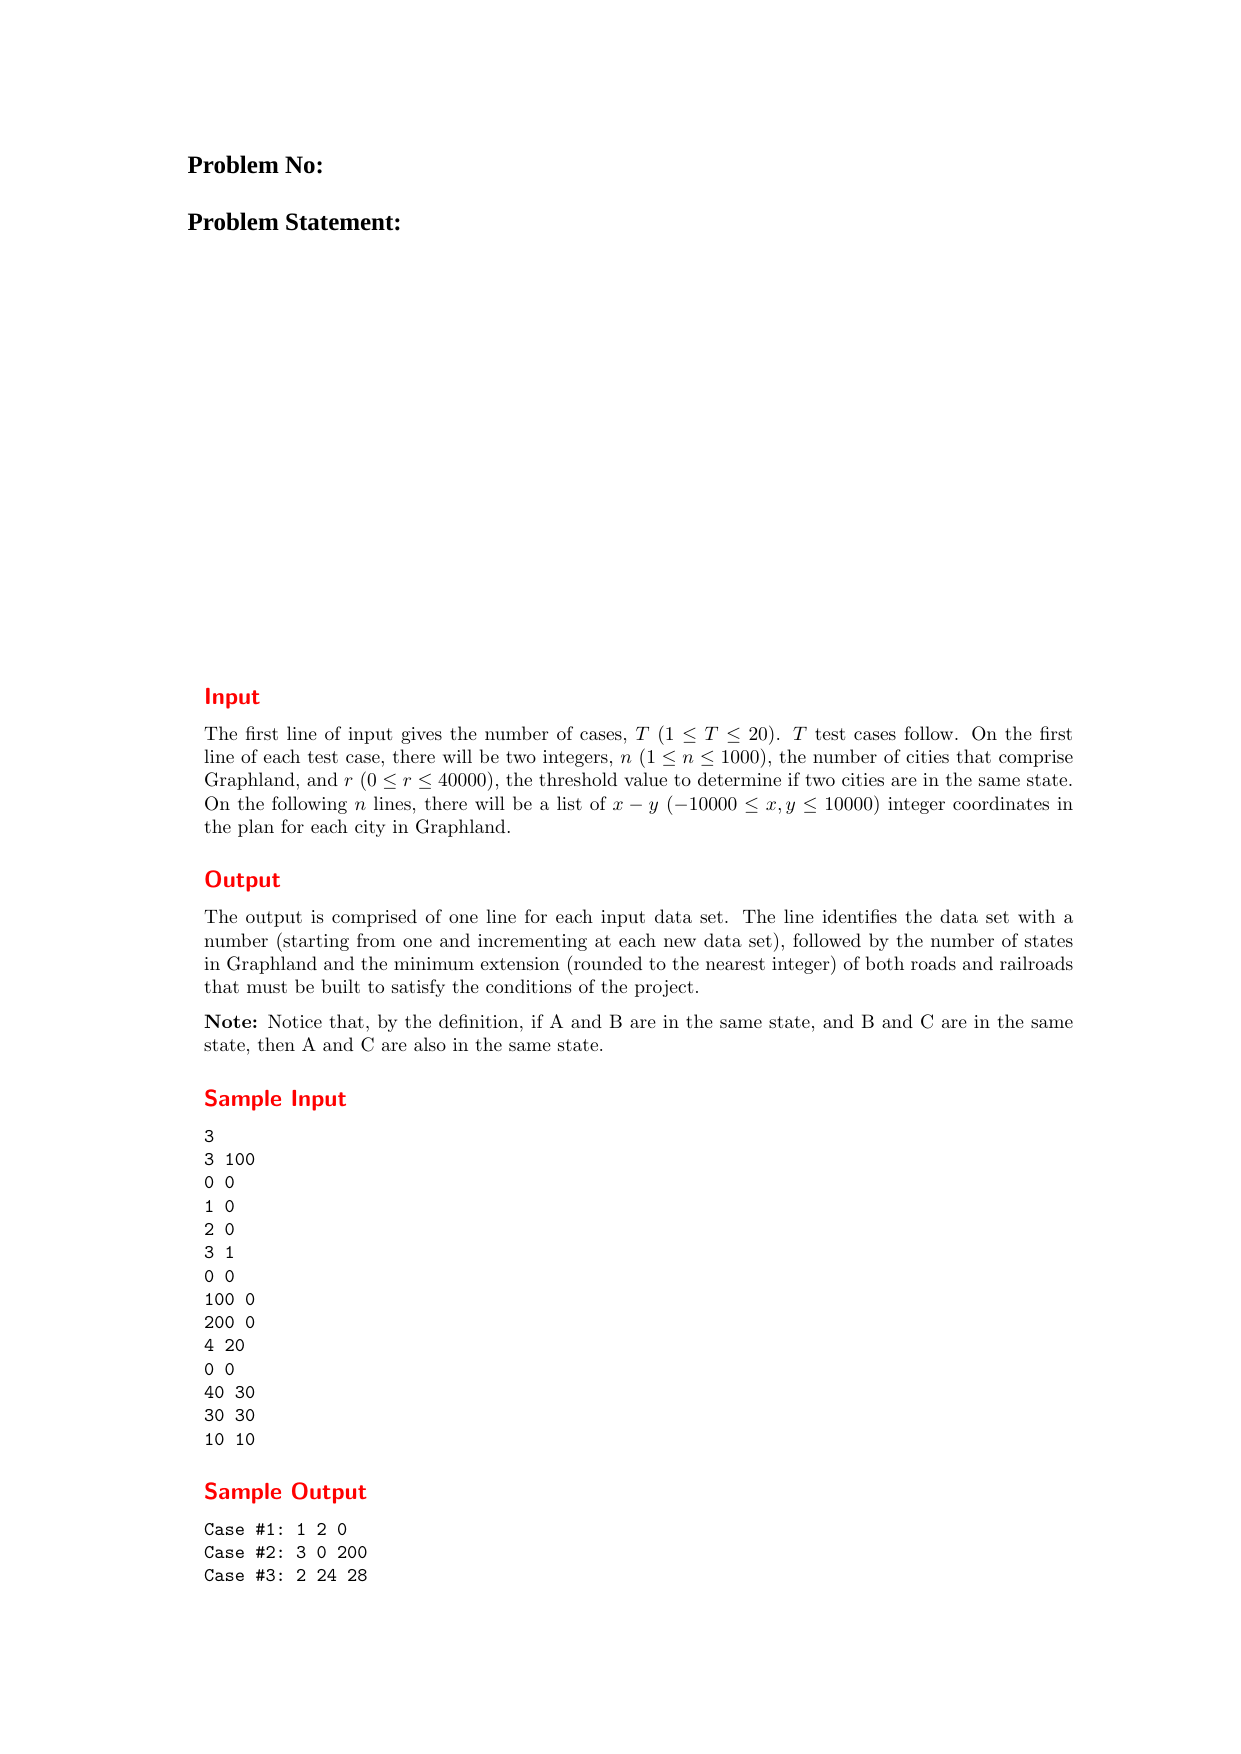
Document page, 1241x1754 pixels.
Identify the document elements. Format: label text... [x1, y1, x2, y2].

text Problem No: Problem Statement: [187, 150, 1053, 236]
